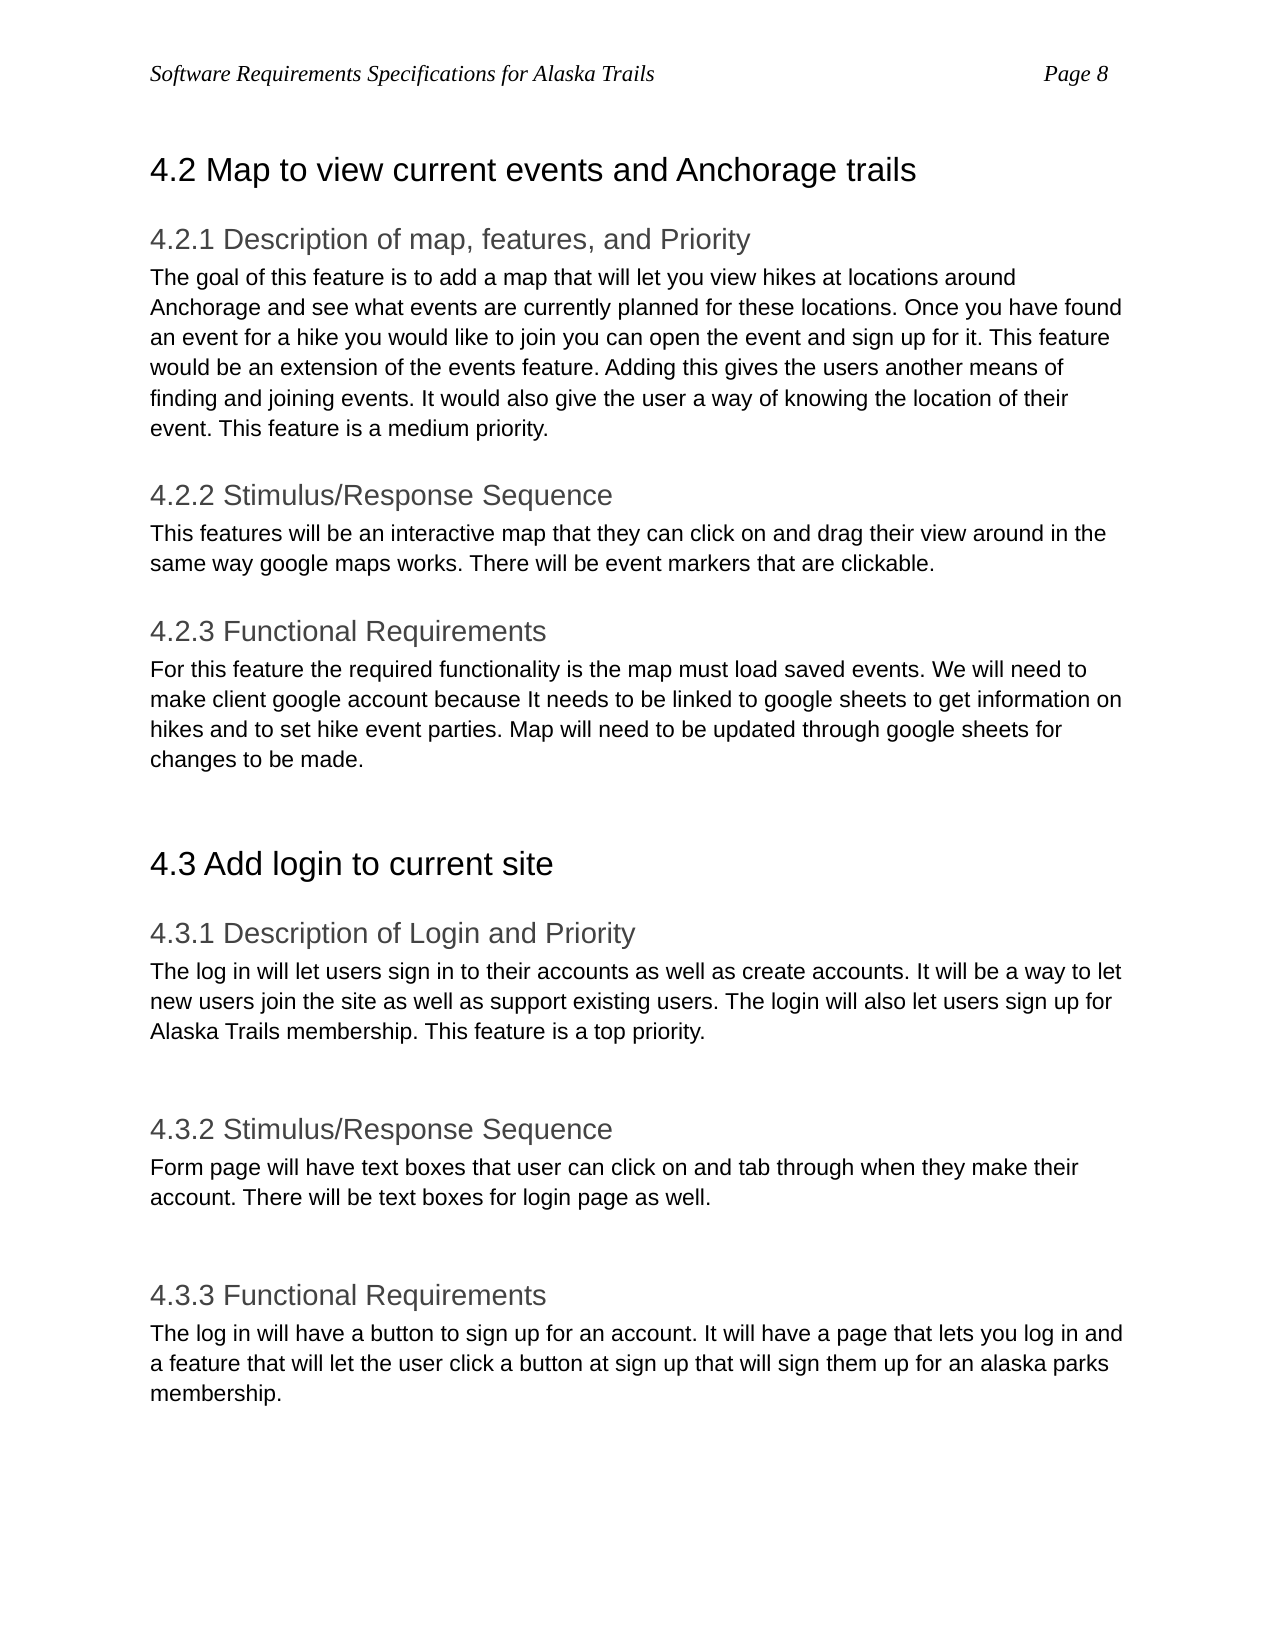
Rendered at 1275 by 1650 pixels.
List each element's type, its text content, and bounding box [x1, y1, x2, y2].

subtitle 4.3.1 Description of Login and Priority [150, 916, 1125, 949]
text This features will be an interactive map that they can click on and drag their view around in the same way google maps works. There will be event markers that are clickable. [150, 520, 1125, 577]
text The log in will have a button to sign up for an account. It will have a page that lets you log in and a feature that will let the user click a button at sign up that will sign them up for an alaska parks membership. [150, 1320, 1125, 1407]
subtitle 4.3.2 Stimulus/Response Sequence [150, 1112, 1125, 1146]
text The log in will let users sign in to their accounts as well as create accounts. It will be a way to let new users join the site as well as support existing users. The login will also let users sign up for Alaska Trails membership. This feature is a top priority. [150, 958, 1125, 1045]
text Form page will have text boxes that user can click on and tab through when they make their account. There will be text boxes for login page as well. [150, 1154, 1125, 1211]
subtitle 4.2.3 Functional Requirements [150, 614, 1125, 647]
subtitle 4.2.1 Description of map, features, and Priority [150, 222, 1125, 255]
text The goal of this feature is to add a map that will let you view hikes at locations around Anchorage and see what events are currently planned for these locations. Once you have found an event for a hike you would like to join you can open the event and sign up for it. This feature would be an extension of the events feature. Adding this gives the users another means of finding and joining events. It would also give the user a way of knowing the location of their event. This feature is a medium priority. [150, 264, 1125, 441]
subtitle 4.2 Map to view current events and Anchorage trails [150, 150, 1125, 188]
text For this feature the required functionality is the map must load saved events. We will need to make client google account because It needs to be linked to google sheets to get information on hikes and to set hike event parties. Map will need to be updated through google sheets for changes to be made. [150, 656, 1125, 773]
subtitle 4.3.3 Functional Requirements [150, 1278, 1125, 1311]
subtitle 4.3 Add login to current site [150, 844, 1125, 883]
subtitle 4.2.2 Stimulus/Response Sequence [150, 478, 1125, 512]
